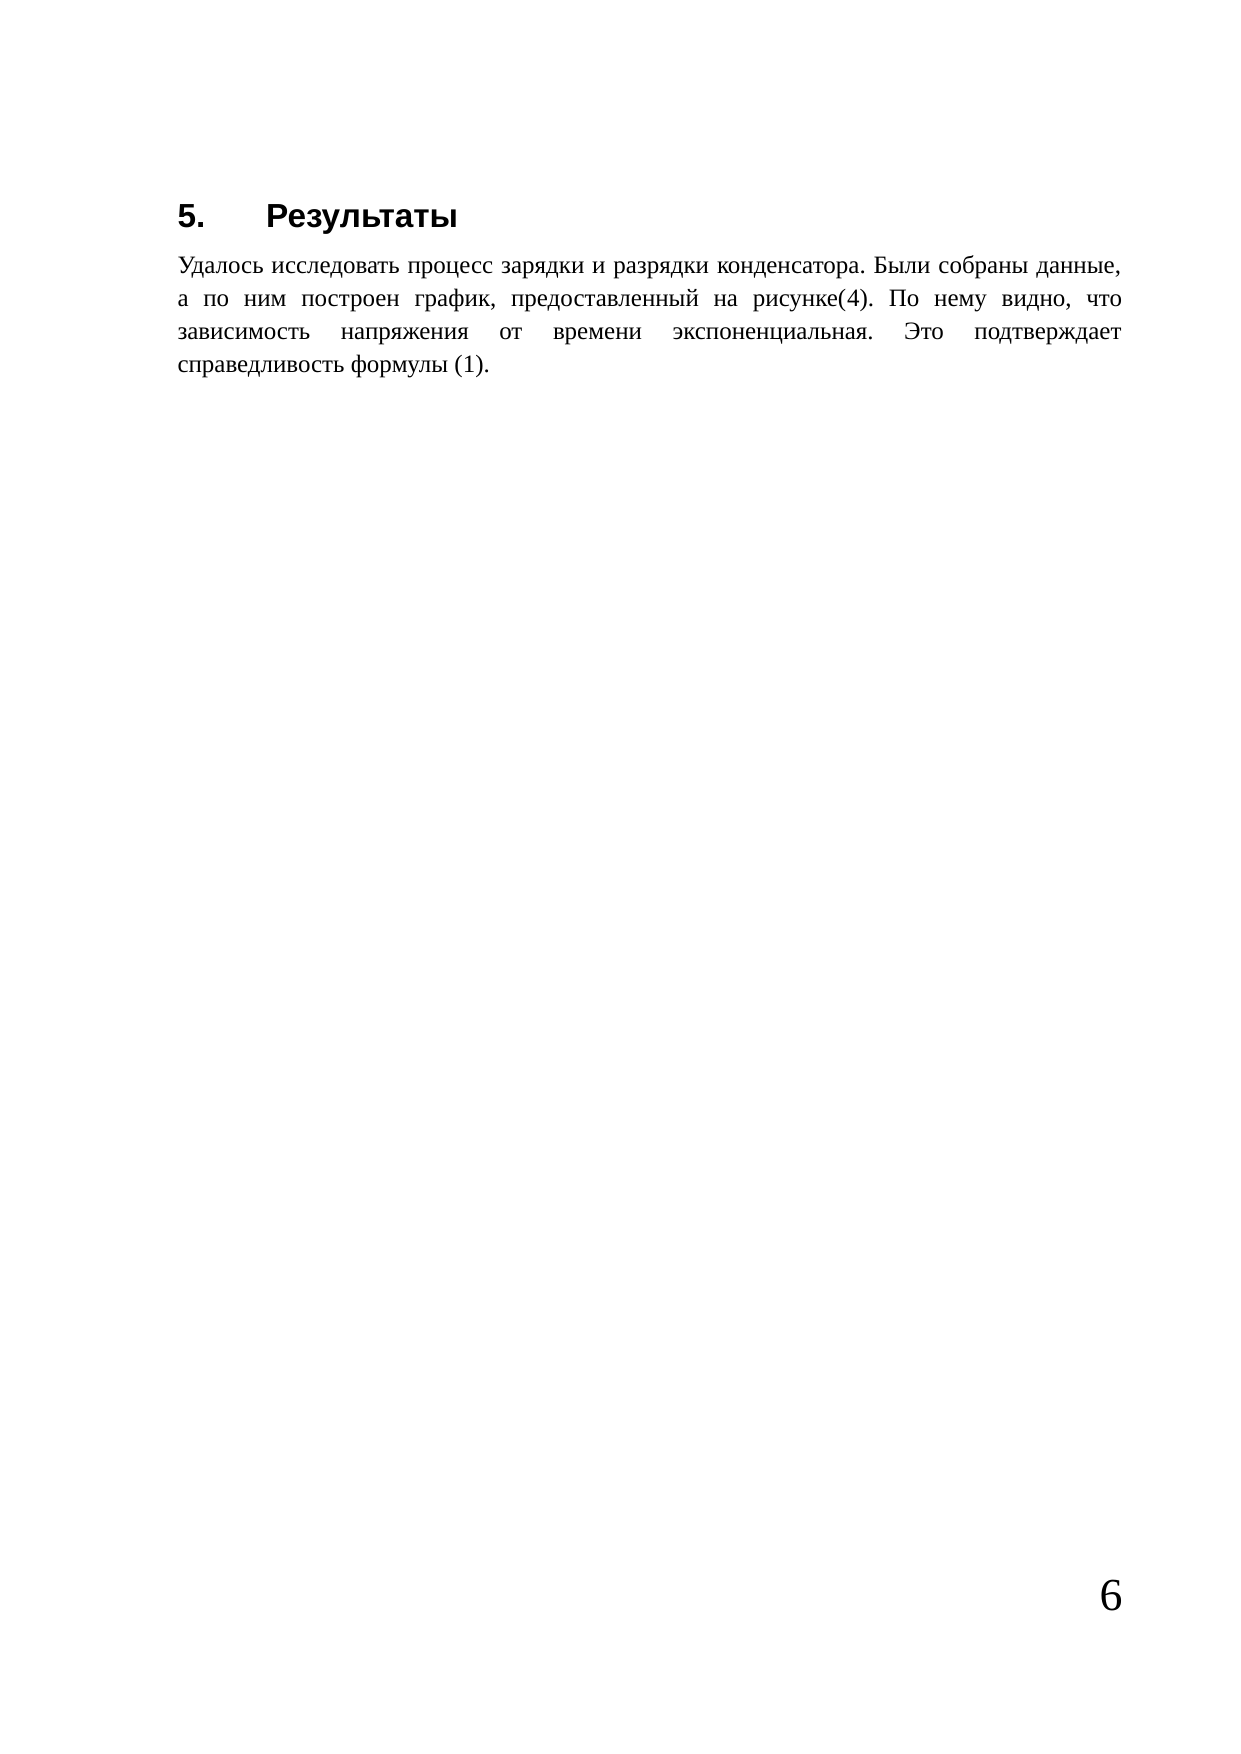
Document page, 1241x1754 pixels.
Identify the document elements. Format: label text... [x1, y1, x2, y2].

text 6 [118, 1568, 1122, 1620]
text Удалось исследовать процесс зарядки и разрядки конденсатора. Были собраны данные, а по ним построен график, предоставленный на рисунке(4). По нему видно, что зависимость напряжения от времени экспоненциальная. Это подтверждает справедливость формулы (1). [177, 250, 1122, 377]
subtitle Результаты [177, 196, 1093, 234]
